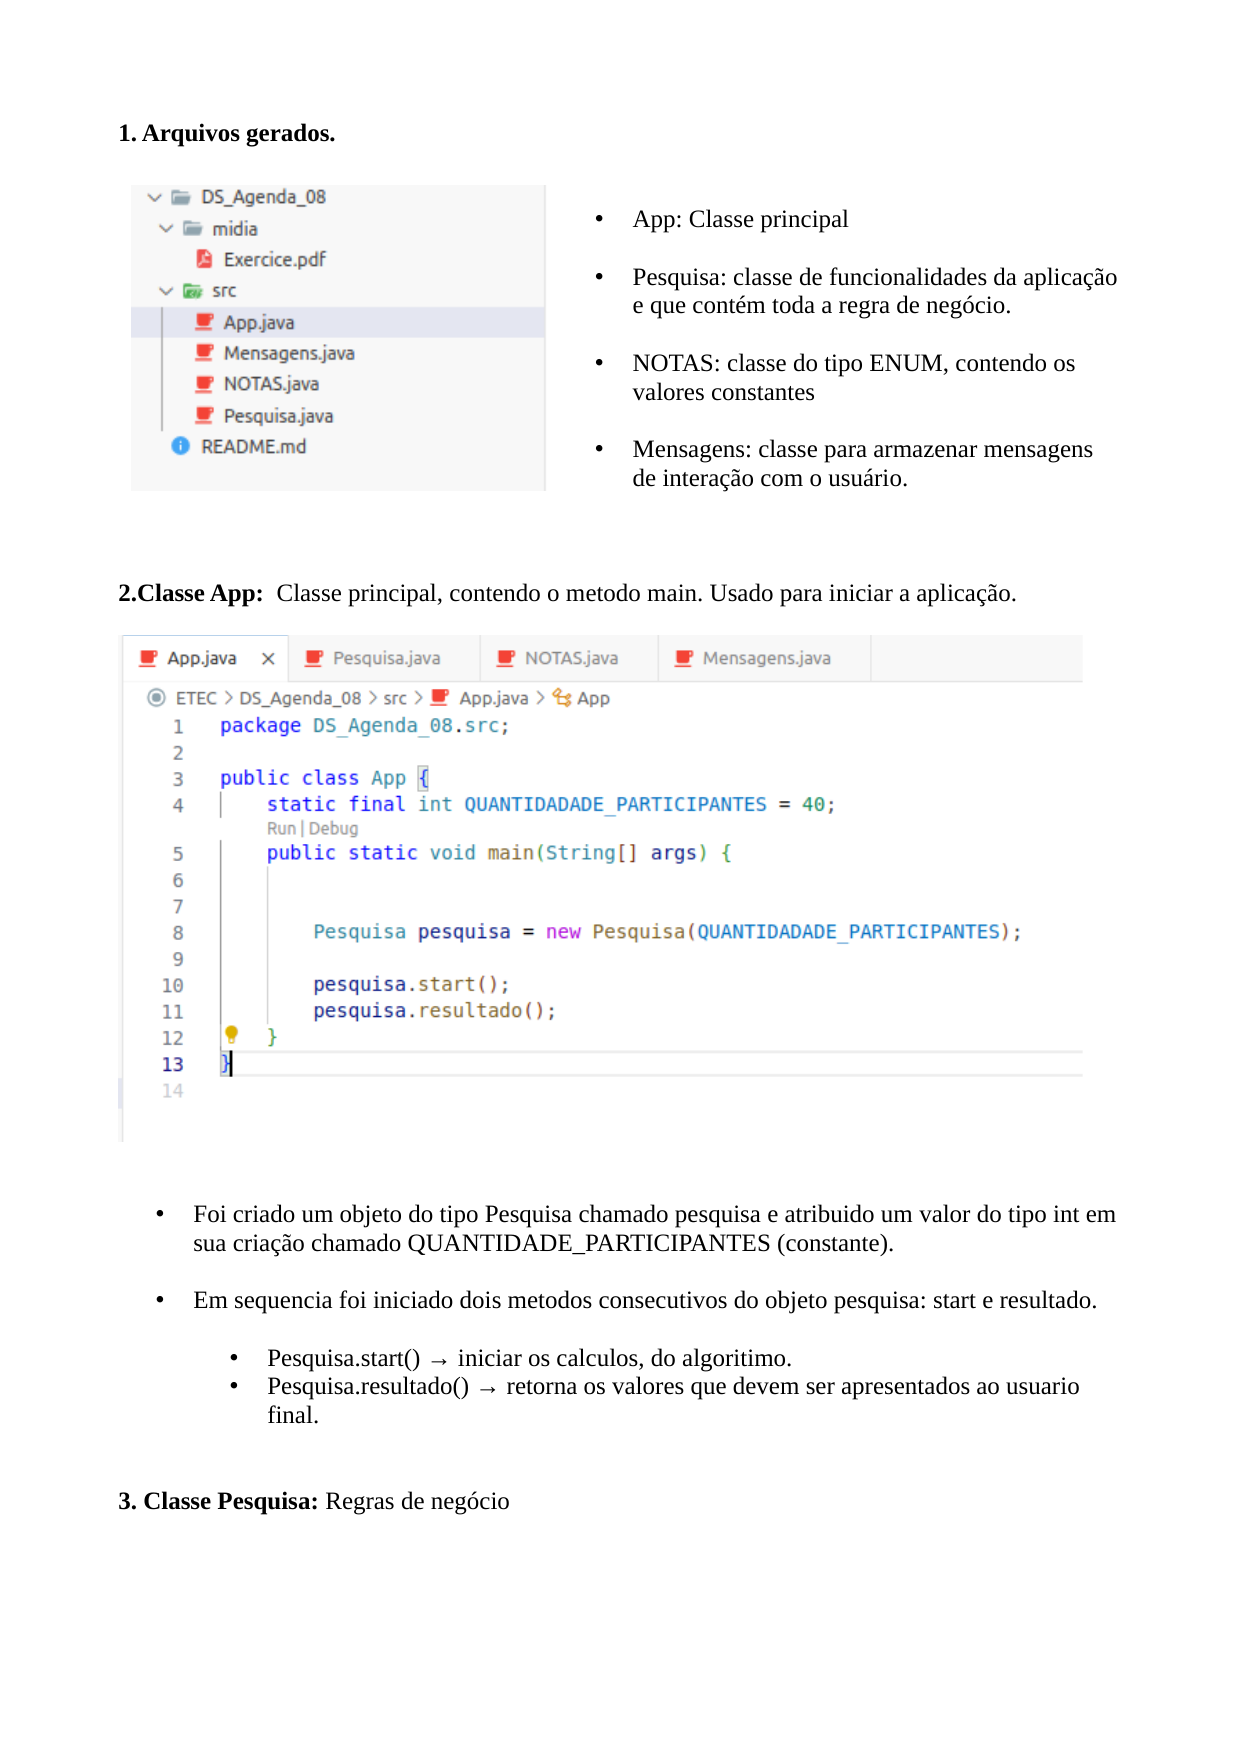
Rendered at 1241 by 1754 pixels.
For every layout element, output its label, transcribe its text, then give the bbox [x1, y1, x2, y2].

list NOTAS: classe do tipo ENUM, contendo os valores constantes [558, 348, 1122, 406]
text 1. Arquivos gerados. [118, 118, 1122, 147]
list Pesquisa: classe de funcionalidades da aplicação e que contém toda a regra de negócio. [558, 262, 1122, 319]
list Pesquisa.resultado() → retorna os valores que devem ser apresentados ao usuario final. [229, 1371, 1122, 1429]
text 3. Classe Pesquisa: Regras de negócio [118, 1486, 1122, 1515]
list Em sequencia foi iniciado dois metodos consecutivos do objeto pesquisa: start e resultado. [156, 1285, 1122, 1314]
picture [118, 635, 1083, 1142]
list Pesquisa.start() → iniciar os calculos, do algoritimo. [229, 1343, 1122, 1371]
list Mensagens: classe para armazenar mensagens de interação com o usuário. [156, 434, 1122, 492]
list App: Classe principal [558, 204, 1122, 233]
text 2.Classe App: Classe principal, contendo o metodo main. Usado para iniciar a aplicação. [118, 578, 1122, 607]
picture [131, 185, 558, 491]
list Foi criado um objeto do tipo Pesquisa chamado pesquisa e atribuido um valor do tipo int em sua criação chamado QUANTIDADE_PARTICIPANTES (constante). [156, 1199, 1122, 1256]
